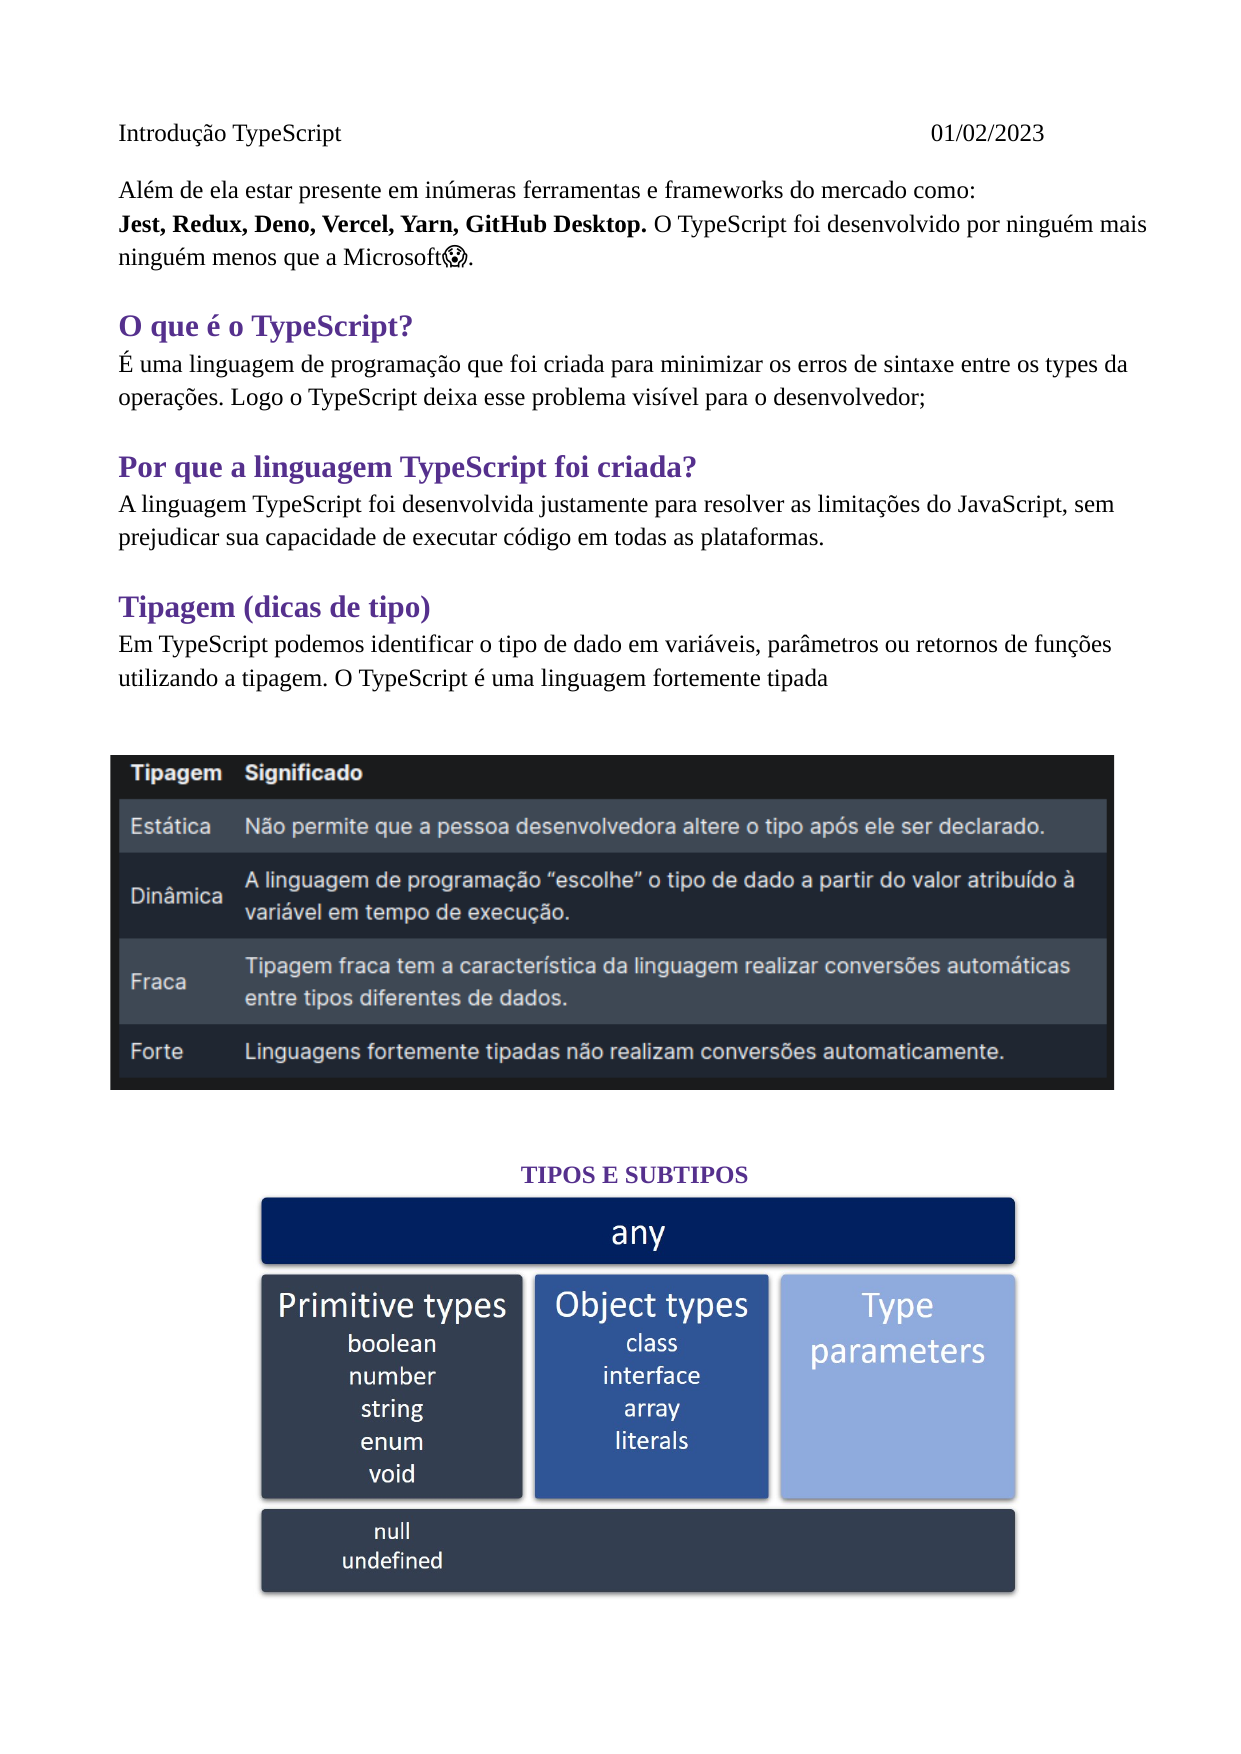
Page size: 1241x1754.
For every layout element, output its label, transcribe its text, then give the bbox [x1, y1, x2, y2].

text Por que a linguagem TypeScript foi criada? [118, 448, 1151, 484]
text Tipagem (dicas de tipo) [118, 588, 1151, 624]
text Jest, Redux, Deno, Vercel, Yarn, GitHub Desktop. O TypeScript foi desenvolvido por ninguém mais ninguém menos que a Microsoft😱. [118, 209, 1151, 270]
text A linguagem TypeScript foi desenvolvida justamente para resolver as limitações do JavaScript, sem prejudicar sua capacidade de executar código em todas as plataformas. [118, 489, 1151, 551]
picture [110, 755, 1115, 1090]
text Introdução TypeScript 01/02/2023 [118, 118, 1151, 147]
text TIPOS E SUBTIPOS [118, 1160, 1151, 1188]
picture [248, 1192, 1021, 1600]
text O que é o TypeScript? [118, 308, 1151, 344]
text Além de ela estar presente em inúmeras ferramentas e frameworks do mercado como: [118, 176, 1151, 204]
text Em TypeScript podemos identificar o tipo de dado em variáveis, parâmetros ou retornos de funções utilizando a tipagem. O TypeScript é uma linguagem fortemente tipada [118, 629, 1151, 691]
text É uma linguagem de programação que foi criada para minimizar os erros de sintaxe entre os types da operações. Logo o TypeScript deixa esse problema visível para o desenvolvedor; [118, 349, 1151, 411]
